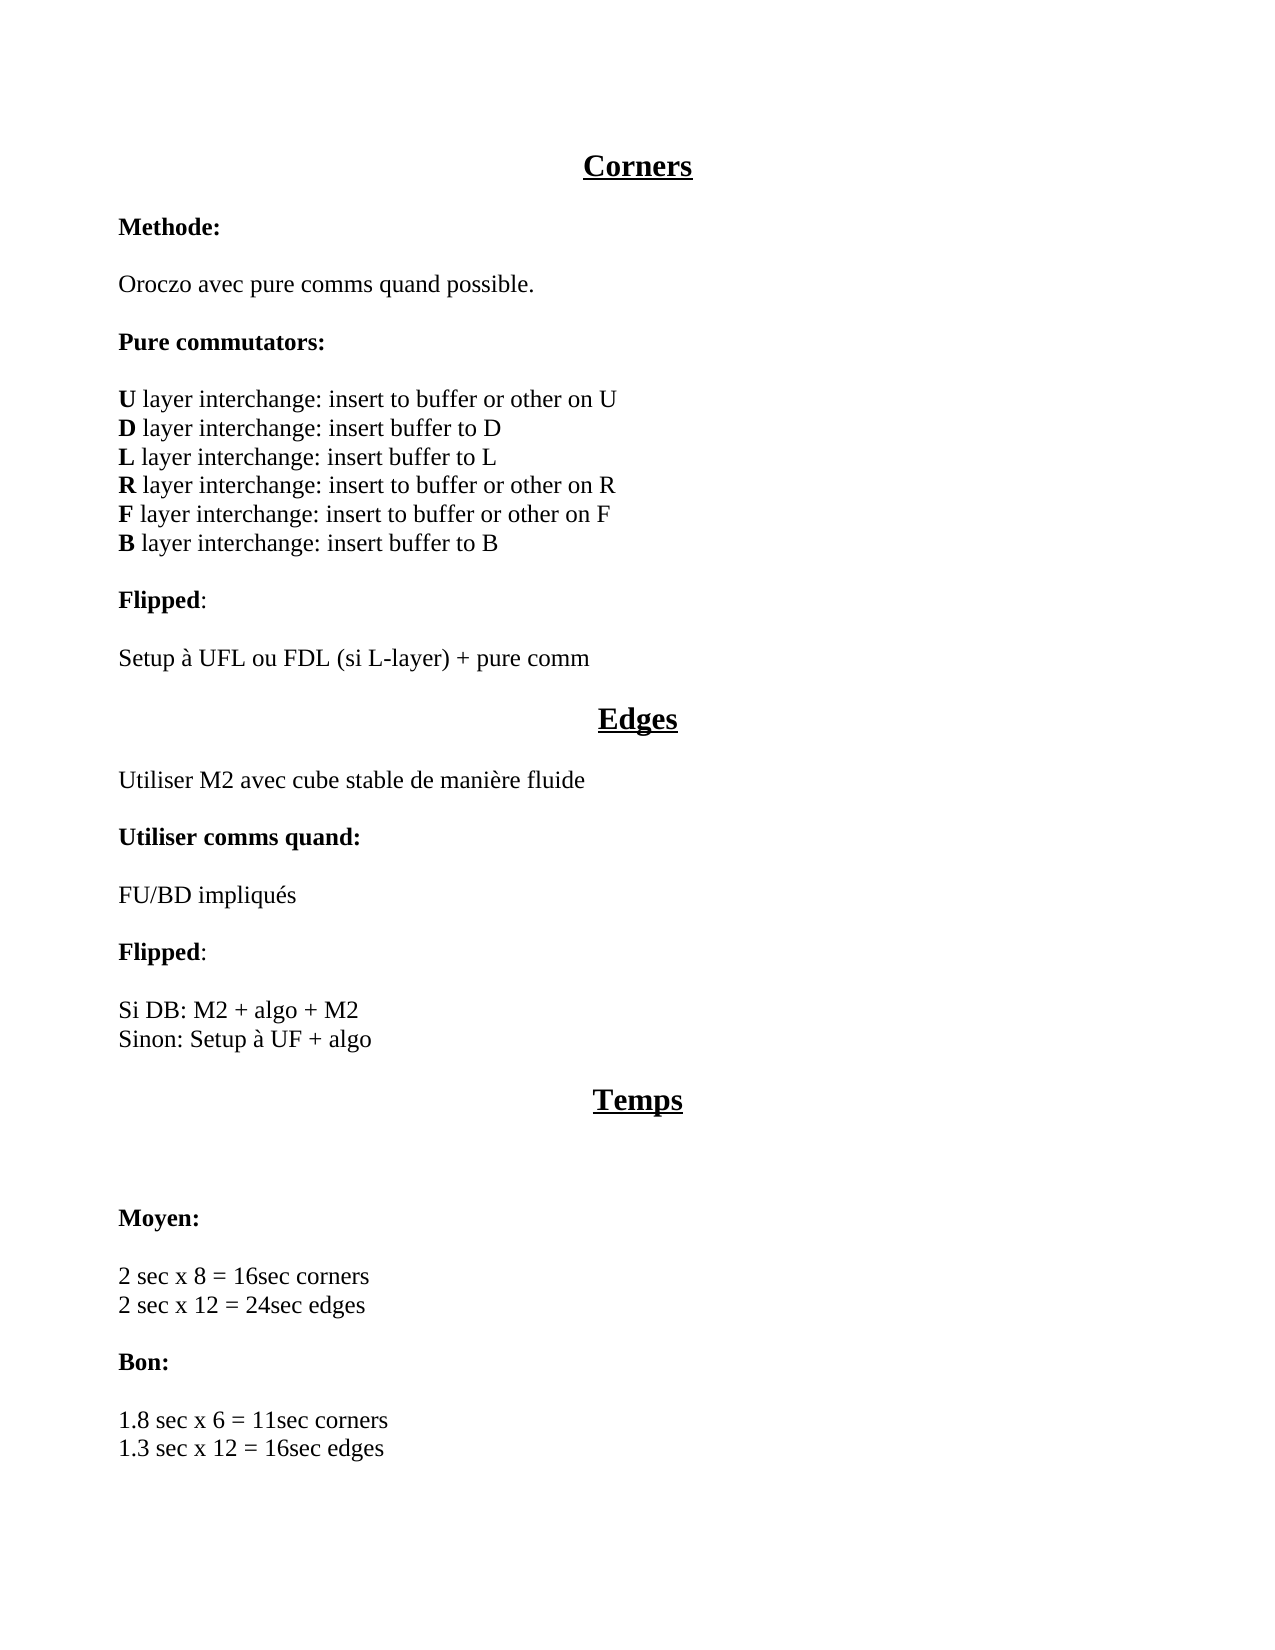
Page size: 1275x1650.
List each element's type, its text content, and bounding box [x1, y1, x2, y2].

text Setup à UFL ou FDL (si L-layer) + pure comm [118, 643, 1157, 672]
text Temps [118, 1081, 1157, 1117]
text Utiliser comms quand: [118, 822, 1157, 851]
text Edges [118, 700, 1157, 736]
text Methode: [118, 212, 1157, 240]
text B layer interchange: insert buffer to B [118, 528, 1157, 557]
text 1.3 sec x 12 = 16sec edges [118, 1433, 1157, 1462]
text 2 sec x 12 = 24sec edges [118, 1290, 1157, 1318]
text Corners [118, 147, 1157, 183]
text D layer interchange: insert buffer to D [118, 413, 1157, 442]
text Utiliser M2 avec cube stable de manière fluide [118, 765, 1157, 794]
text Sinon: Setup à UF + algo [118, 1024, 1157, 1052]
text Pure commutators: [118, 327, 1157, 355]
text R layer interchange: insert to buffer or other on R [118, 470, 1157, 499]
text L layer interchange: insert buffer to L [118, 442, 1157, 470]
text FU/BD impliqués [118, 880, 1157, 909]
text U layer interchange: insert to buffer or other on U [118, 384, 1157, 413]
text Moyen: [118, 1203, 1157, 1232]
text Bon: [118, 1347, 1157, 1376]
text Si DB: M2 + algo + M2 [118, 995, 1157, 1024]
text 1.8 sec x 6 = 11sec corners [118, 1405, 1157, 1433]
text Flipped: [118, 937, 1157, 966]
text 2 sec x 8 = 16sec corners [118, 1261, 1157, 1290]
text Oroczo avec pure comms quand possible. [118, 269, 1157, 298]
text Flipped: [118, 585, 1157, 614]
text F layer interchange: insert to buffer or other on F [118, 499, 1157, 528]
